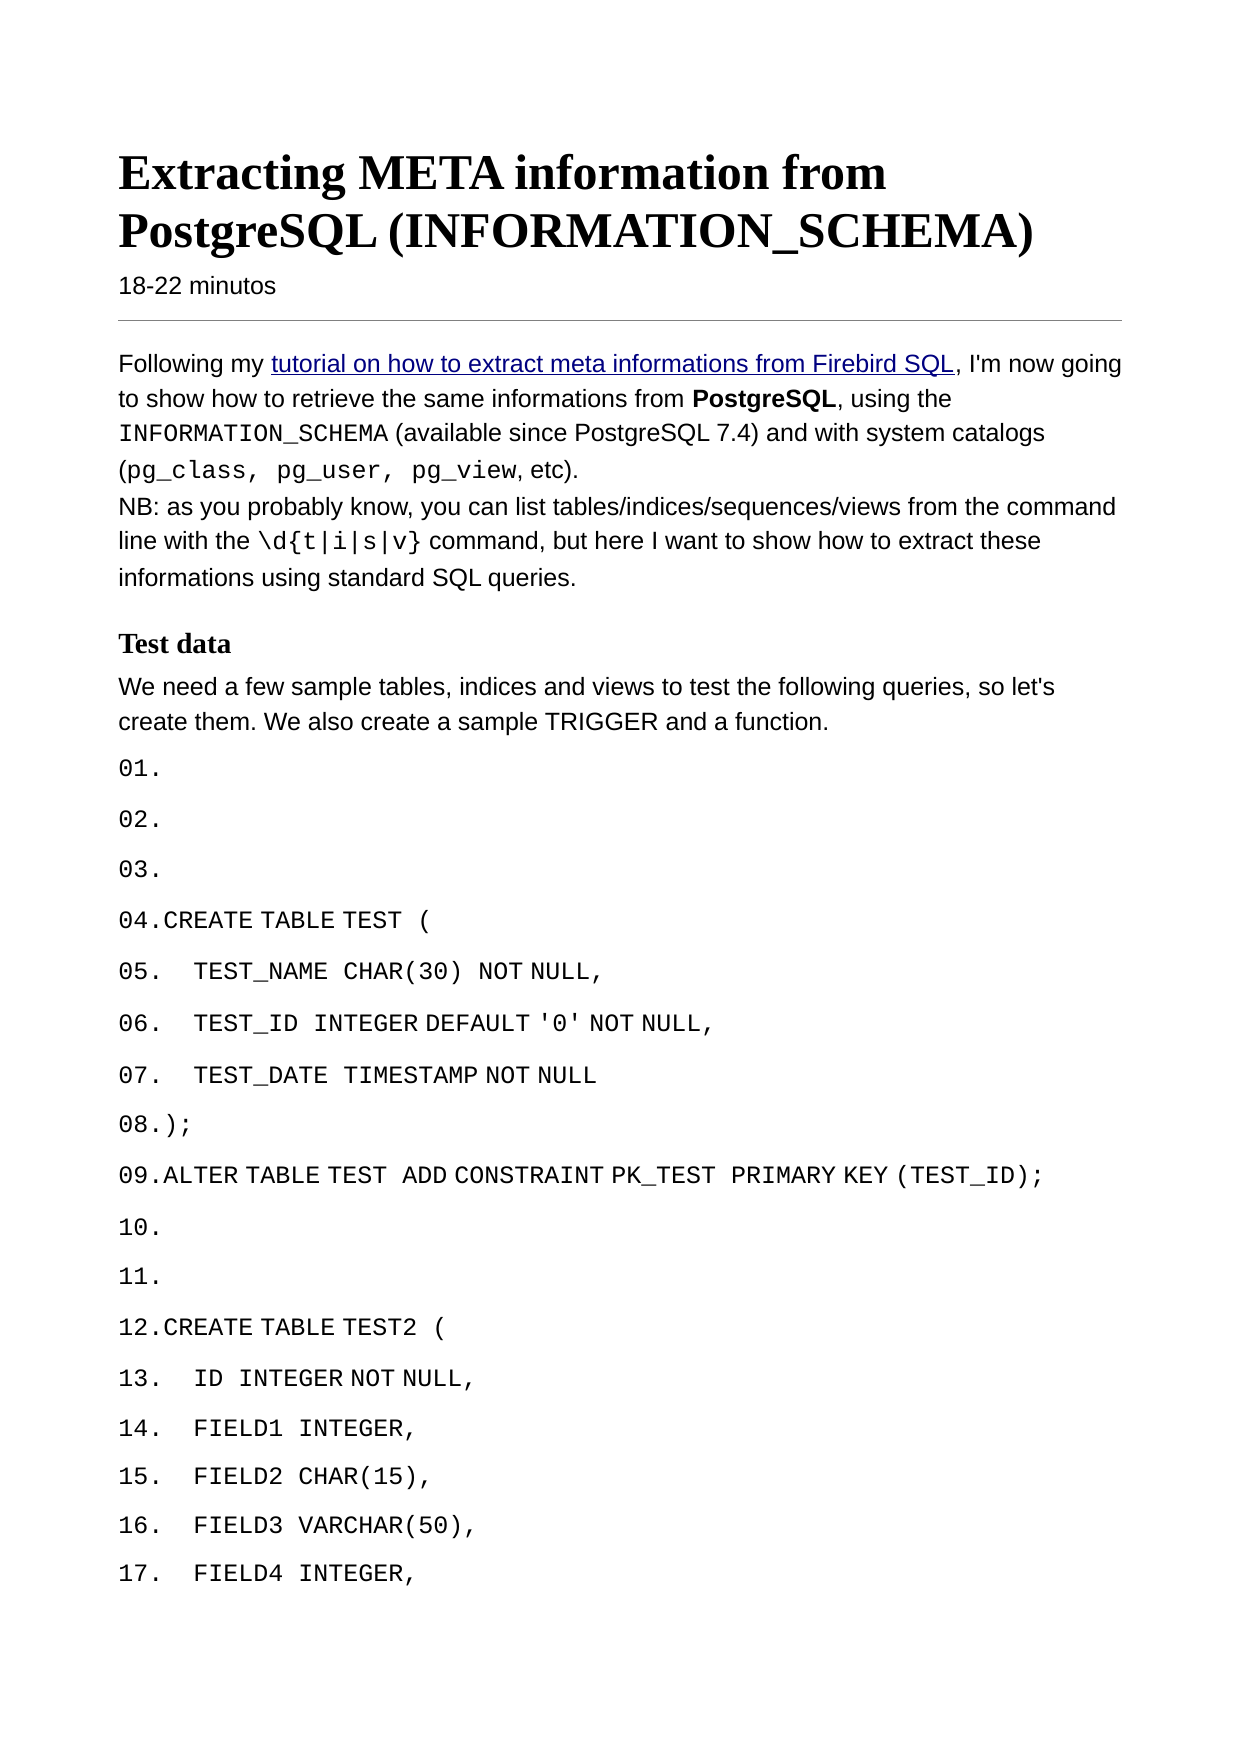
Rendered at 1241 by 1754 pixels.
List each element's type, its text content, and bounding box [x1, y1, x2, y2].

text 06. TEST_ID INTEGER DEFAULT '0' NOT NULL, [118, 1008, 1122, 1039]
text 12.CREATE TABLE TEST2 ( [118, 1312, 1122, 1343]
text 18-22 minutos [118, 271, 1122, 299]
subtitle Test data [118, 626, 1122, 660]
text 15. FIELD2 CHAR(15), [118, 1464, 1122, 1492]
text 02. [118, 804, 1122, 835]
text 13. ID INTEGER NOT NULL, [118, 1363, 1122, 1394]
text 01. [118, 756, 1122, 784]
text 03. [118, 856, 1122, 884]
text 10. [118, 1212, 1122, 1242]
text Following my tutorial on how to extract meta informations from Firebird SQL, I'm now going to show how to retrieve the same informations from PostgreSQL, using the INFORMATION_SCHEMA (available since PostgreSQL 7.4) and with system catalogs (pg_class, pg_user, pg_view, etc). NB: as you probably know, you can list tables/indices/sequences/views from the command line with the \d{t|i|s|v} command, but here I want to show how to extract these informations using standard SQL queries. [118, 349, 1122, 591]
text 17. FIELD4 INTEGER, [118, 1561, 1122, 1589]
text We need a few sample tables, indices and views to test the following queries, so let's create them. We also create a sample TRIGGER and a function. [118, 672, 1122, 736]
text 16. FIELD3 VARCHAR(50), [118, 1512, 1122, 1541]
text 14. FIELD1 INTEGER, [118, 1415, 1122, 1443]
text 11. [118, 1263, 1122, 1292]
text 08.); [118, 1111, 1122, 1140]
text 07. TEST_DATE TIMESTAMP NOT NULL [118, 1060, 1122, 1091]
text 05. TEST_NAME CHAR(30) NOT NULL, [118, 956, 1122, 987]
text 09.ALTER TABLE TEST ADD CONSTRAINT PK_TEST PRIMARY KEY (TEST_ID); [118, 1160, 1122, 1191]
subtitle Extracting META information from PostgreSQL (INFORMATION_SCHEMA) [118, 143, 1122, 258]
text 04.CREATE TABLE TEST ( [118, 905, 1122, 936]
